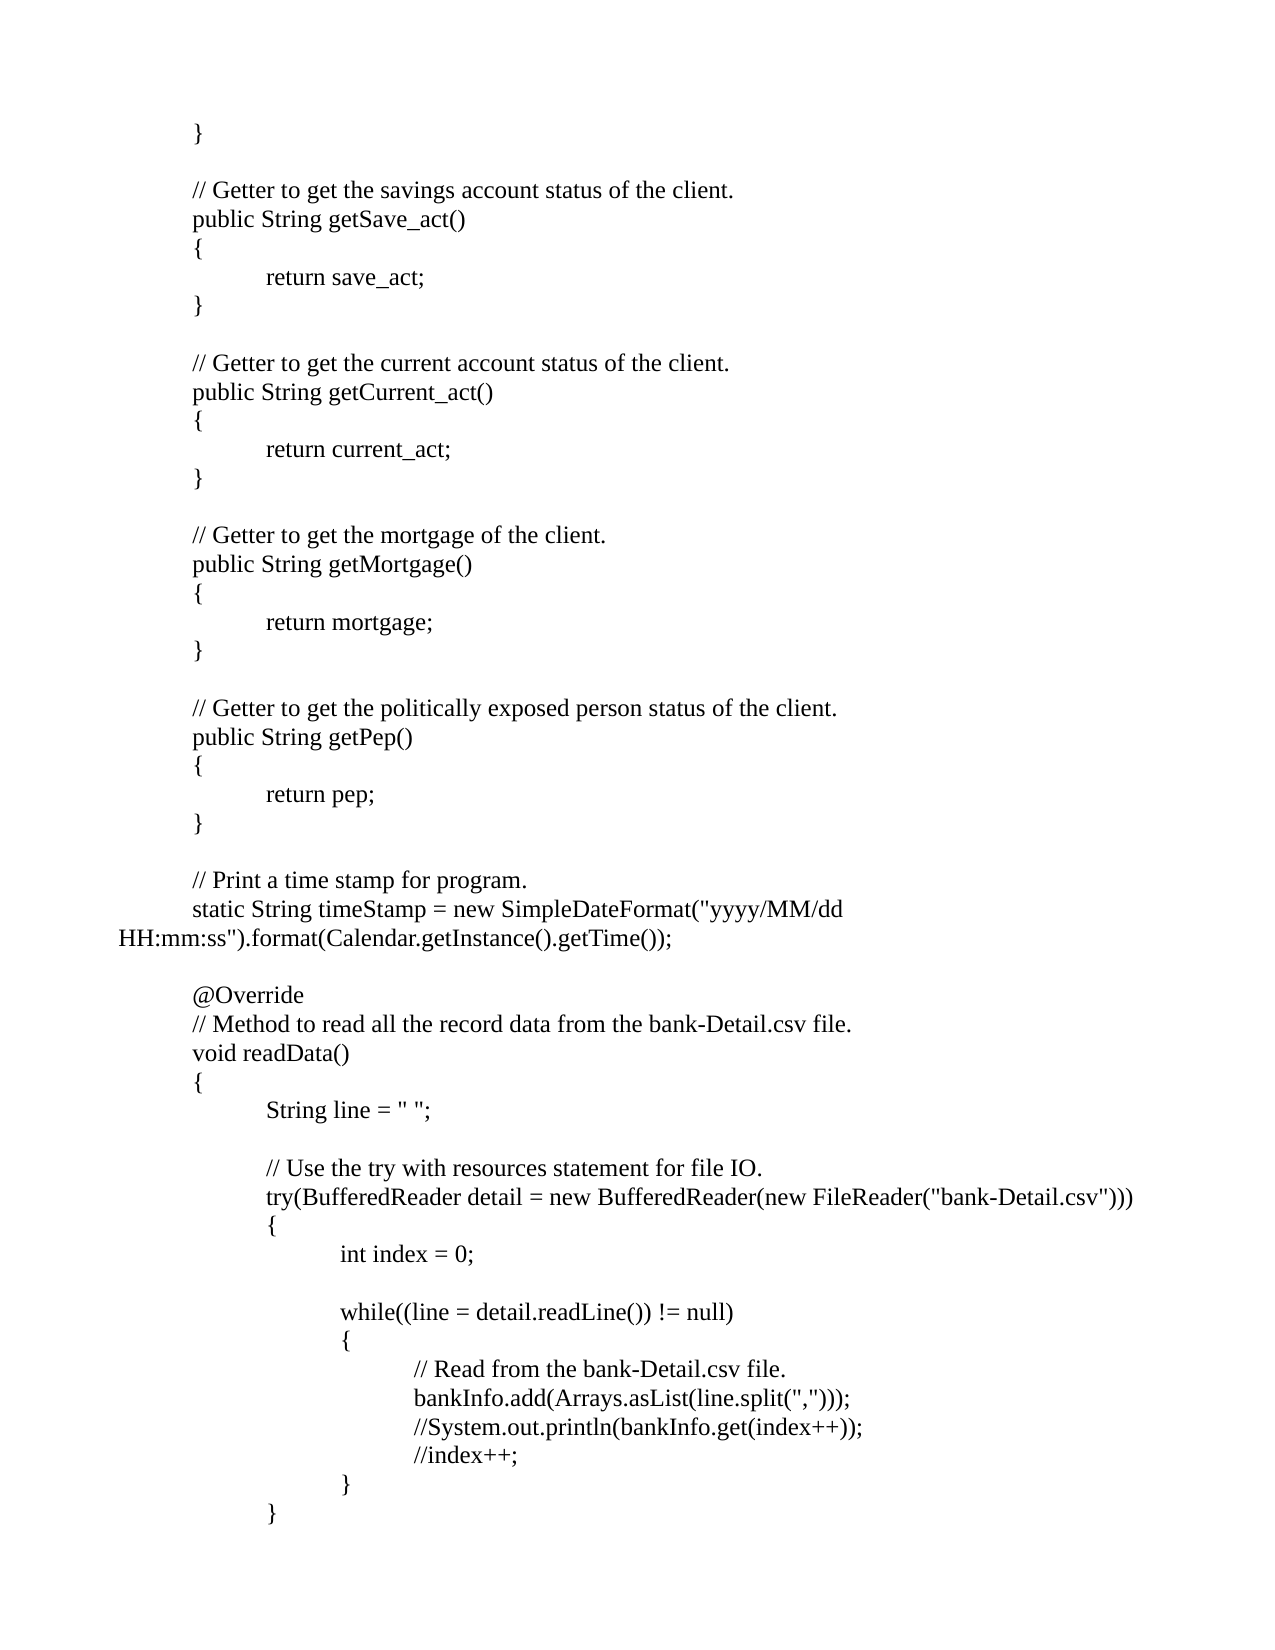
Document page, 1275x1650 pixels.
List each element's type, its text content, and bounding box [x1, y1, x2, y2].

text } [118, 463, 1157, 492]
text return mortgage; [118, 607, 1157, 636]
text return current_act; [118, 434, 1157, 463]
text public String getMortgage() [118, 549, 1157, 578]
text bankInfo.add(Arrays.asList(line.split(","))); [118, 1383, 1157, 1412]
text // Getter to get the politically exposed person status of the client. [118, 693, 1157, 722]
text return pep; [118, 779, 1157, 808]
text return save_act; [118, 262, 1157, 291]
text } [118, 118, 1157, 147]
text // Method to read all the record data from the bank-Detail.csv file. [118, 1009, 1157, 1038]
text } [118, 636, 1157, 664]
text void readData() [118, 1038, 1157, 1067]
text @Override [118, 981, 1157, 1009]
text String line = " "; [118, 1096, 1157, 1124]
text { [118, 406, 1157, 434]
text // Read from the bank-Detail.csv file. [118, 1354, 1157, 1383]
text { [118, 1326, 1157, 1354]
text try(BufferedReader detail = new BufferedReader(new FileReader("bank-Detail.csv"))) [118, 1182, 1157, 1211]
text public String getCurrent_act() [118, 377, 1157, 406]
text { [118, 751, 1157, 779]
text public String getSave_act() [118, 204, 1157, 233]
text //index++; [118, 1441, 1157, 1469]
text { [118, 1211, 1157, 1239]
text } [118, 1498, 1157, 1527]
text } [118, 808, 1157, 837]
text while((line = detail.readLine()) != null) [118, 1297, 1157, 1326]
text { [118, 578, 1157, 607]
text // Use the try with resources statement for file IO. [118, 1153, 1157, 1182]
text } [118, 1469, 1157, 1498]
text { [118, 233, 1157, 262]
text public String getPep() [118, 722, 1157, 751]
text } [118, 291, 1157, 319]
text //System.out.println(bankInfo.get(index++)); [118, 1412, 1157, 1441]
text // Getter to get the current account status of the client. [118, 348, 1157, 377]
text int index = 0; [118, 1239, 1157, 1268]
text // Getter to get the mortgage of the client. [118, 521, 1157, 549]
text static String timeStamp = new SimpleDateFormat("yyyy/MM/dd HH:mm:ss").format(Calendar.getInstance().getTime()); [118, 894, 1157, 952]
text // Getter to get the savings account status of the client. [118, 176, 1157, 204]
text // Print a time stamp for program. [118, 866, 1157, 894]
text { [118, 1067, 1157, 1096]
